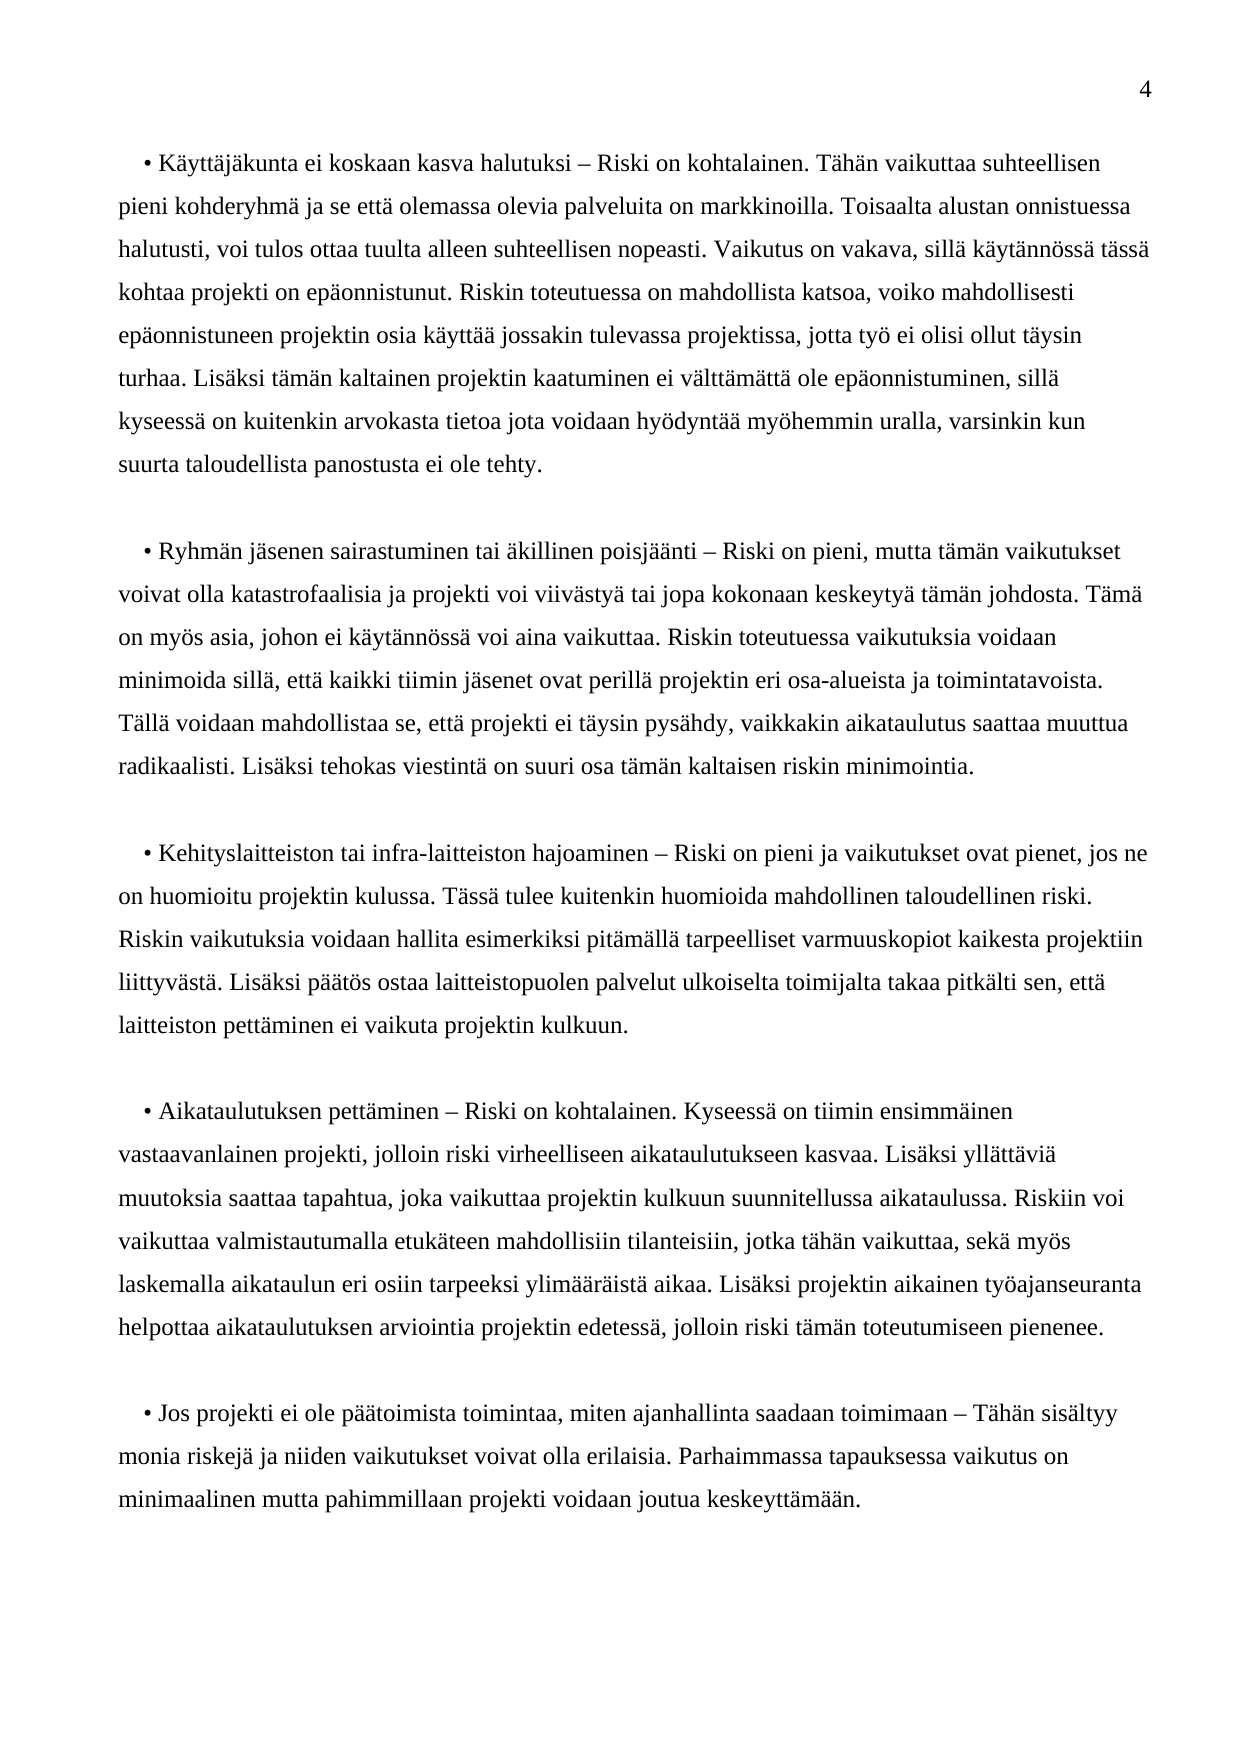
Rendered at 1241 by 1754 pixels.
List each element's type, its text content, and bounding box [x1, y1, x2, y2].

text • Ryhmän jäsenen sairastuminen tai äkillinen poisjäänti – Riski on pieni, mutta tämän vaikutukset voivat olla katastrofaalisia ja projekti voi viivästyä tai jopa kokonaan keskeytyä tämän johdosta. Tämä on myös asia, johon ei käytännössä voi aina vaikuttaa. Riskin toteutuessa vaikutuksia voidaan minimoida sillä, että kaikki tiimin jäsenet ovat perillä projektin eri osa-alueista ja toimintatavoista. Tällä voidaan mahdollistaa se, että projekti ei täysin pysähdy, vaikkakin aikataulutus saattaa muuttua radikaalisti. Lisäksi tehokas viestintä on suuri osa tämän kaltaisen riskin minimointia. [118, 536, 1152, 780]
text • Kehityslaitteiston tai infra-laitteiston hajoaminen – Riski on pieni ja vaikutukset ovat pienet, jos ne on huomioitu projektin kulussa. Tässä tulee kuitenkin huomioida mahdollinen taloudellinen riski. Riskin vaikutuksia voidaan hallita esimerkiksi pitämällä tarpeelliset varmuuskopiot kaikesta projektiin liittyvästä. Lisäksi päätös ostaa laitteistopuolen palvelut ulkoiselta toimijalta takaa pitkälti sen, että laitteiston pettäminen ei vaikuta projektin kulkuun. [118, 838, 1152, 1039]
text • Jos projekti ei ole päätoimista toimintaa, miten ajanhallinta saadaan toimimaan – Tähän sisältyy monia riskejä ja niiden vaikutukset voivat olla erilaisia. Parhaimmassa tapauksessa vaikutus on minimaalinen mutta pahimmillaan projekti voidaan joutua keskeyttämään. [118, 1398, 1152, 1513]
text • Käyttäjäkunta ei koskaan kasva halutuksi – Riski on kohtalainen. Tähän vaikuttaa suhteellisen pieni kohderyhmä ja se että olemassa olevia palveluita on markkinoilla. Toisaalta alustan onnistuessa halutusti, voi tulos ottaa tuulta alleen suhteellisen nopeasti. Vaikutus on vakava, sillä käytännössä tässä kohtaa projekti on epäonnistunut. Riskin toteutuessa on mahdollista katsoa, voiko mahdollisesti epäonnistuneen projektin osia käyttää jossakin tulevassa projektissa, jotta työ ei olisi ollut täysin turhaa. Lisäksi tämän kaltainen projektin kaatuminen ei välttämättä ole epäonnistuminen, sillä kyseessä on kuitenkin arvokasta tietoa jota voidaan hyödyntää myöhemmin uralla, varsinkin kun suurta taloudellista panostusta ei ole tehty. [118, 148, 1152, 478]
text • Aikataulutuksen pettäminen – Riski on kohtalainen. Kyseessä on tiimin ensimmäinen vastaavanlainen projekti, jolloin riski virheelliseen aikataulutukseen kasvaa. Lisäksi yllättäviä muutoksia saattaa tapahtua, joka vaikuttaa projektin kulkuun suunnitellussa aikataulussa. Riskiin voi vaikuttaa valmistautumalla etukäteen mahdollisiin tilanteisiin, jotka tähän vaikuttaa, sekä myös laskemalla aikataulun eri osiin tarpeeksi ylimääräistä aikaa. Lisäksi projektin aikainen työajanseuranta helpottaa aikataulutuksen arviointia projektin edetessä, jolloin riski tämän toteutumiseen pienenee. [118, 1096, 1152, 1341]
